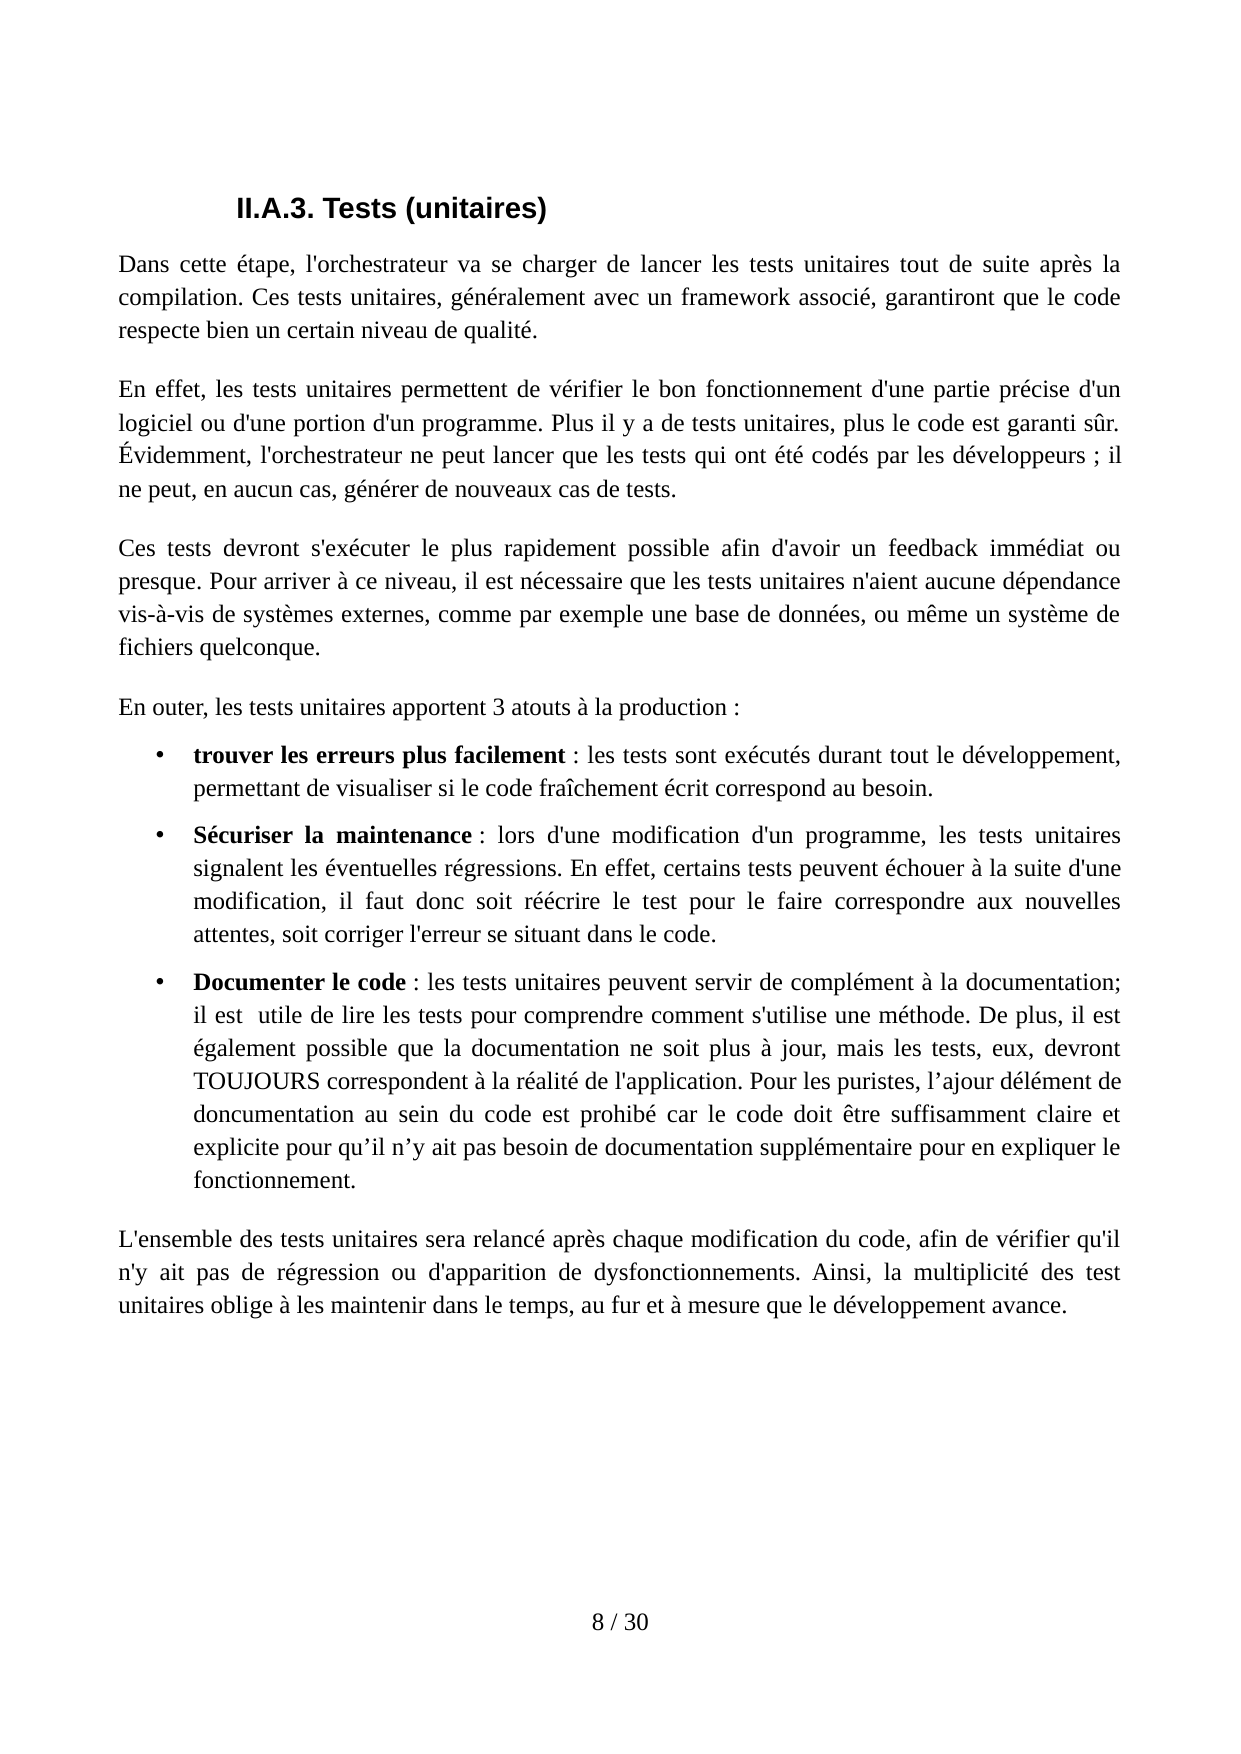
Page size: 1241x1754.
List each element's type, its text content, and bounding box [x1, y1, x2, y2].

text Ces tests devront s'exécuter le plus rapidement possible afin d'avoir un feedback immédiat ou presque. Pour arriver à ce niveau, il est nécessaire que les tests unitaires n'aient aucune dépendance vis-à-vis de systèmes externes, comme par exemple une base de données, ou même un système de fichiers quelconque. [118, 533, 1122, 661]
text En outer, les tests unitaires apportent 3 atouts à la production : [118, 692, 1122, 721]
text Dans cette étape, l'orchestrateur va se charger de lancer les tests unitaires tout de suite après la compilation. Ces tests unitaires, généralement avec un framework associé, garantiront que le code respecte bien un certain niveau de qualité. [118, 249, 1122, 344]
text En effet, les tests unitaires permettent de vérifier le bon fonctionnement d'une partie précise d'un logiciel ou d'une portion d'un programme. Plus il y a de tests unitaires, plus le code est garanti sûr. Évidemment, l'orchestrateur ne peut lancer que les tests qui ont été codés par les développeurs ; il ne peut, en aucun cas, générer de nouveaux cas de tests. [118, 374, 1122, 502]
list trouver les erreurs plus facilement : les tests sont exécutés durant tout le développement, permettant de visualiser si le code fraîchement écrit correspond au besoin. [156, 740, 1122, 801]
list Sécuriser la maintenance : lors d'une modification d'un programme, les tests unitaires signalent les éventuelles régressions. En effet, certains tests peuvent échouer à la suite d'une modification, il faut donc soit réécrire le test pour le faire correspondre aux nouvelles attentes, soit corriger l'erreur se situant dans le code. [156, 820, 1122, 948]
list Documenter le code : les tests unitaires peuvent servir de complément à la documentation; il est utile de lire les tests pour comprendre comment s'utilise une méthode. De plus, il est également possible que la documentation ne soit plus à jour, mais les tests, eux, devront TOUJOURS correspondent à la réalité de l'application. Pour les puristes, l’ajour délément de doncumentation au sein du code est prohibé car le code doit être suffisamment claire et explicite pour qu’il n’y ait pas besoin de documentation supplémentaire pour en expliquer le fonctionnement. [156, 967, 1122, 1194]
text L'ensemble des tests unitaires sera relancé après chaque modification du code, afin de vérifier qu'il n'y ait pas de régression ou d'apparition de dysfonctionnements. Ainsi, la multiplicité des test unitaires oblige à les maintenir dans le temps, au fur et à mesure que le développement avance. [118, 1224, 1122, 1319]
subtitle Tests (unitaires) [118, 191, 1122, 225]
